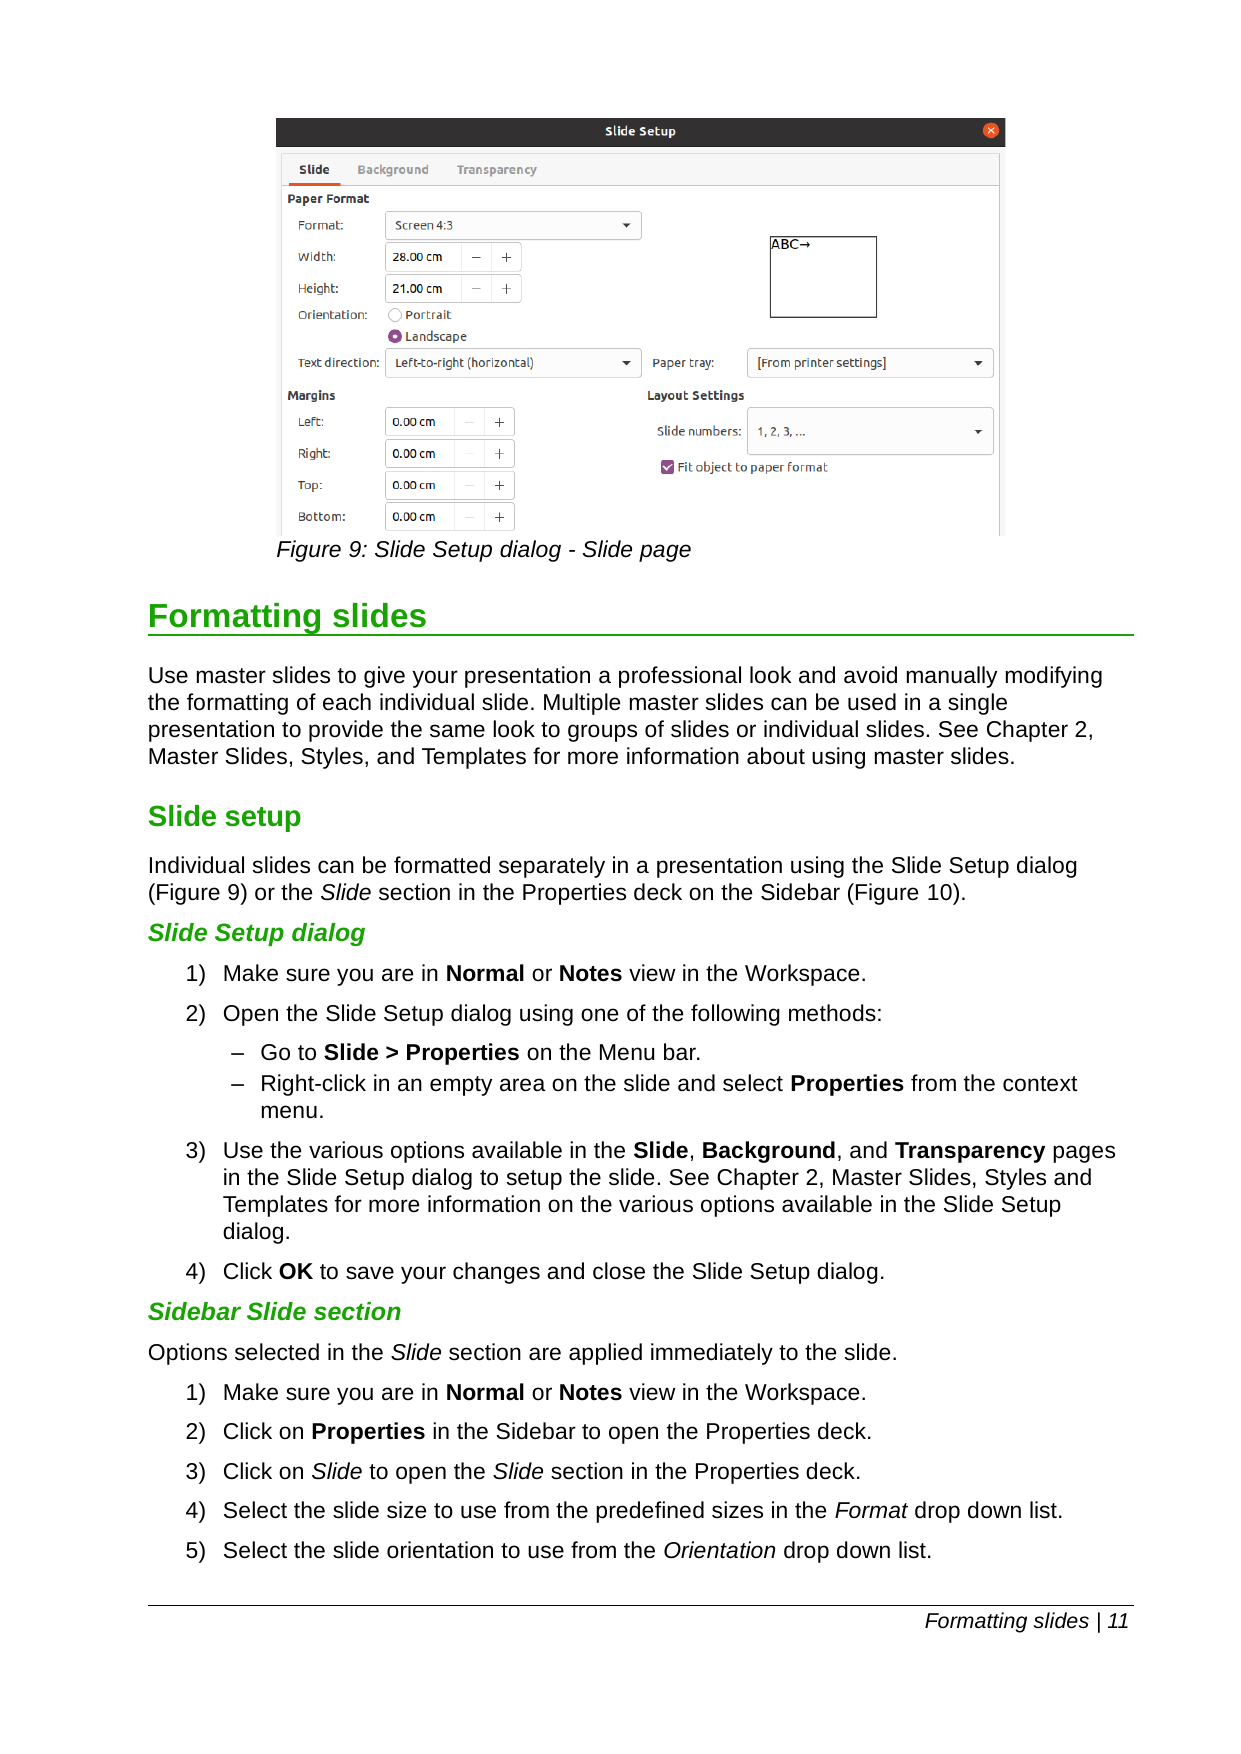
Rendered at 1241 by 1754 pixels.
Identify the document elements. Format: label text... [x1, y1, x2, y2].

list Right-click in an empty area on the slide and select Properties from the context menu. [231, 1070, 1134, 1124]
list Select the slide size to use from the predefined sizes in the Format drop down list. [206, 1497, 1134, 1524]
list Select the slide orientation to use from the Orientation drop down list. [206, 1536, 1134, 1563]
list Make sure you are in Normal or Notes view in the Workspace. [206, 959, 1134, 986]
list Use the various options available in the Slide, Background, and Transparency pages in the Slide Setup dialog to setup the slide. See Chapter 2, Master Slides, Styles and Templates for more information on the various options available in the Slide Setup dialog. [206, 1136, 1134, 1245]
list Make sure you are in Normal or Notes view in the Workspace. [206, 1378, 1134, 1405]
list Open the Slide Setup dialog using one of the following methods: [206, 999, 1134, 1026]
subtitle Slide setup [148, 799, 1134, 832]
subtitle Slide Setup dialog [148, 918, 1134, 947]
text Options selected in the Slide section are applied immediately to the slide. [148, 1338, 1134, 1365]
list Click OK to save your changes and close the Slide Setup dialog. [206, 1257, 1134, 1284]
text Individual slides can be formatted separately in a presentation using the Slide Setup dialog (Figure 9) or the Slide section in the Properties deck on the Sidebar (Figure 10). [148, 851, 1134, 905]
subtitle Sidebar Slide section [148, 1297, 1134, 1326]
list Click on Slide to open the Slide section in the Properties deck. [206, 1457, 1134, 1484]
text Use master slides to give your presentation a professional look and avoid manually modifying the formatting of each individual slide. Multiple master slides can be used in a single presentation to provide the same look to groups of slides or individual slides. See Chapter 2, Master Slides, Styles, and Templates for more information about using master slides. [148, 661, 1134, 769]
list Click on Properties in the Sidebar to open the Properties deck. [206, 1417, 1134, 1444]
text Figure 9: Slide Setup dialog - Slide page [276, 536, 1005, 562]
subtitle Formatting slides [148, 596, 1134, 634]
list Go to Slide > Properties on the Menu bar. [231, 1038, 1134, 1066]
picture [276, 118, 1006, 536]
